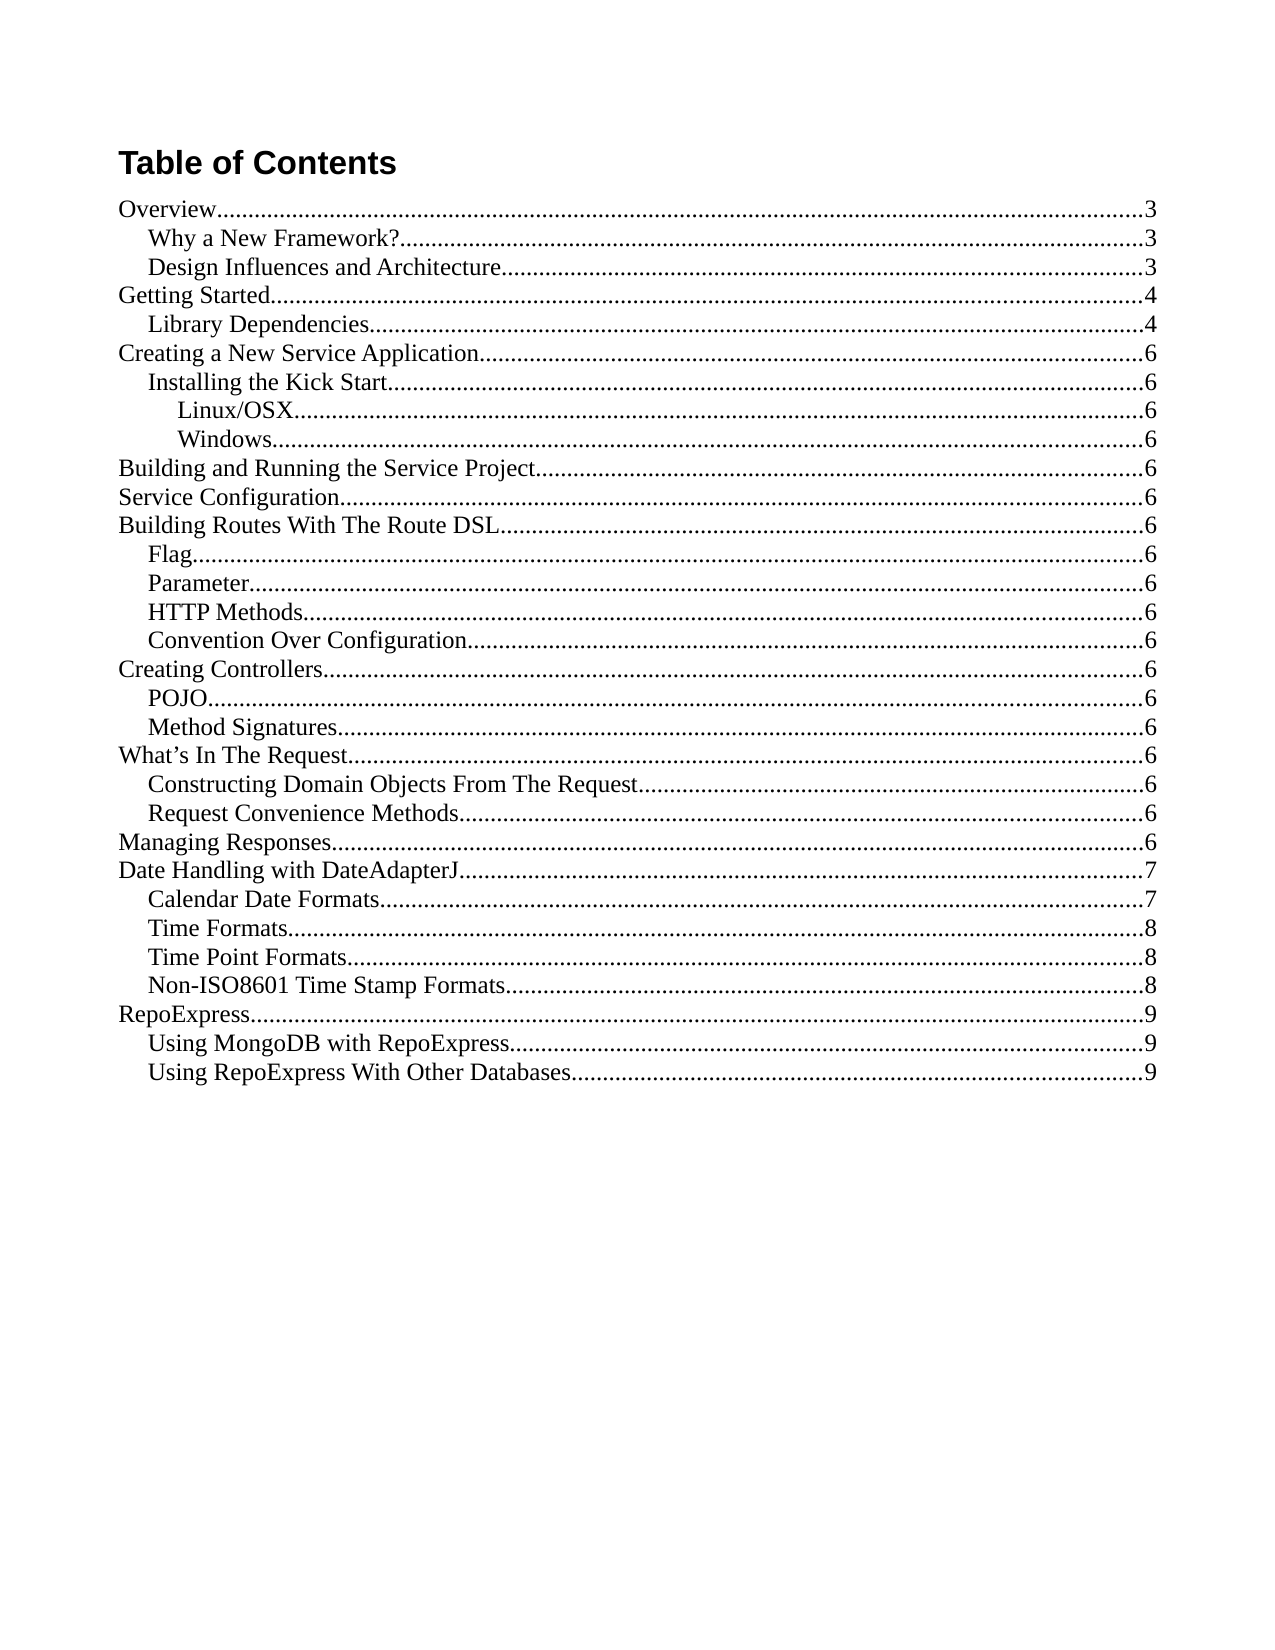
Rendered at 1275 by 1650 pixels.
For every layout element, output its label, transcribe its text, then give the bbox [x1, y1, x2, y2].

text Time Formats 8 [148, 913, 1157, 942]
text Time Point Formats 8 [148, 942, 1157, 970]
text Calendar Date Formats 7 [148, 884, 1157, 913]
text Parameter 6 [148, 568, 1157, 597]
text Library Dependencies 4 [148, 309, 1157, 338]
text Managing Responses 6 [118, 827, 1157, 855]
text Creating Controllers 6 [118, 654, 1157, 683]
text Constructing Domain Objects From The Request 6 [148, 769, 1157, 798]
text Windows 6 [177, 424, 1157, 453]
text Getting Started 4 [118, 280, 1157, 309]
text HTTP Methods 6 [148, 597, 1157, 625]
text Linux/OSX 6 [177, 395, 1157, 424]
text Method Signatures 6 [148, 712, 1157, 740]
text Service Configuration 6 [118, 482, 1157, 510]
text Using RepoExpress With Other Databases 9 [148, 1057, 1157, 1085]
text Overview 3 [118, 194, 1157, 223]
text Building Routes With The Route DSL 6 [118, 510, 1157, 539]
text Convention Over Configuration 6 [148, 625, 1157, 654]
subtitle Table of Contents [118, 143, 1157, 182]
text POJO 6 [148, 683, 1157, 712]
text Building and Running the Service Project 6 [118, 453, 1157, 482]
text Using MongoDB with RepoExpress 9 [148, 1028, 1157, 1057]
text RepoExpress 9 [118, 999, 1157, 1028]
text Why a New Framework? 3 [148, 223, 1157, 252]
text Request Convenience Methods 6 [148, 798, 1157, 827]
text What’s In The Request 6 [118, 740, 1157, 769]
text Non-ISO8601 Time Stamp Formats 8 [148, 970, 1157, 999]
text Installing the Kick Start 6 [148, 367, 1157, 395]
text Date Handling with DateAdapterJ 7 [118, 855, 1157, 884]
text Flag 6 [148, 539, 1157, 568]
text Creating a New Service Application 6 [118, 338, 1157, 367]
text Design Influences and Architecture 3 [148, 252, 1157, 280]
